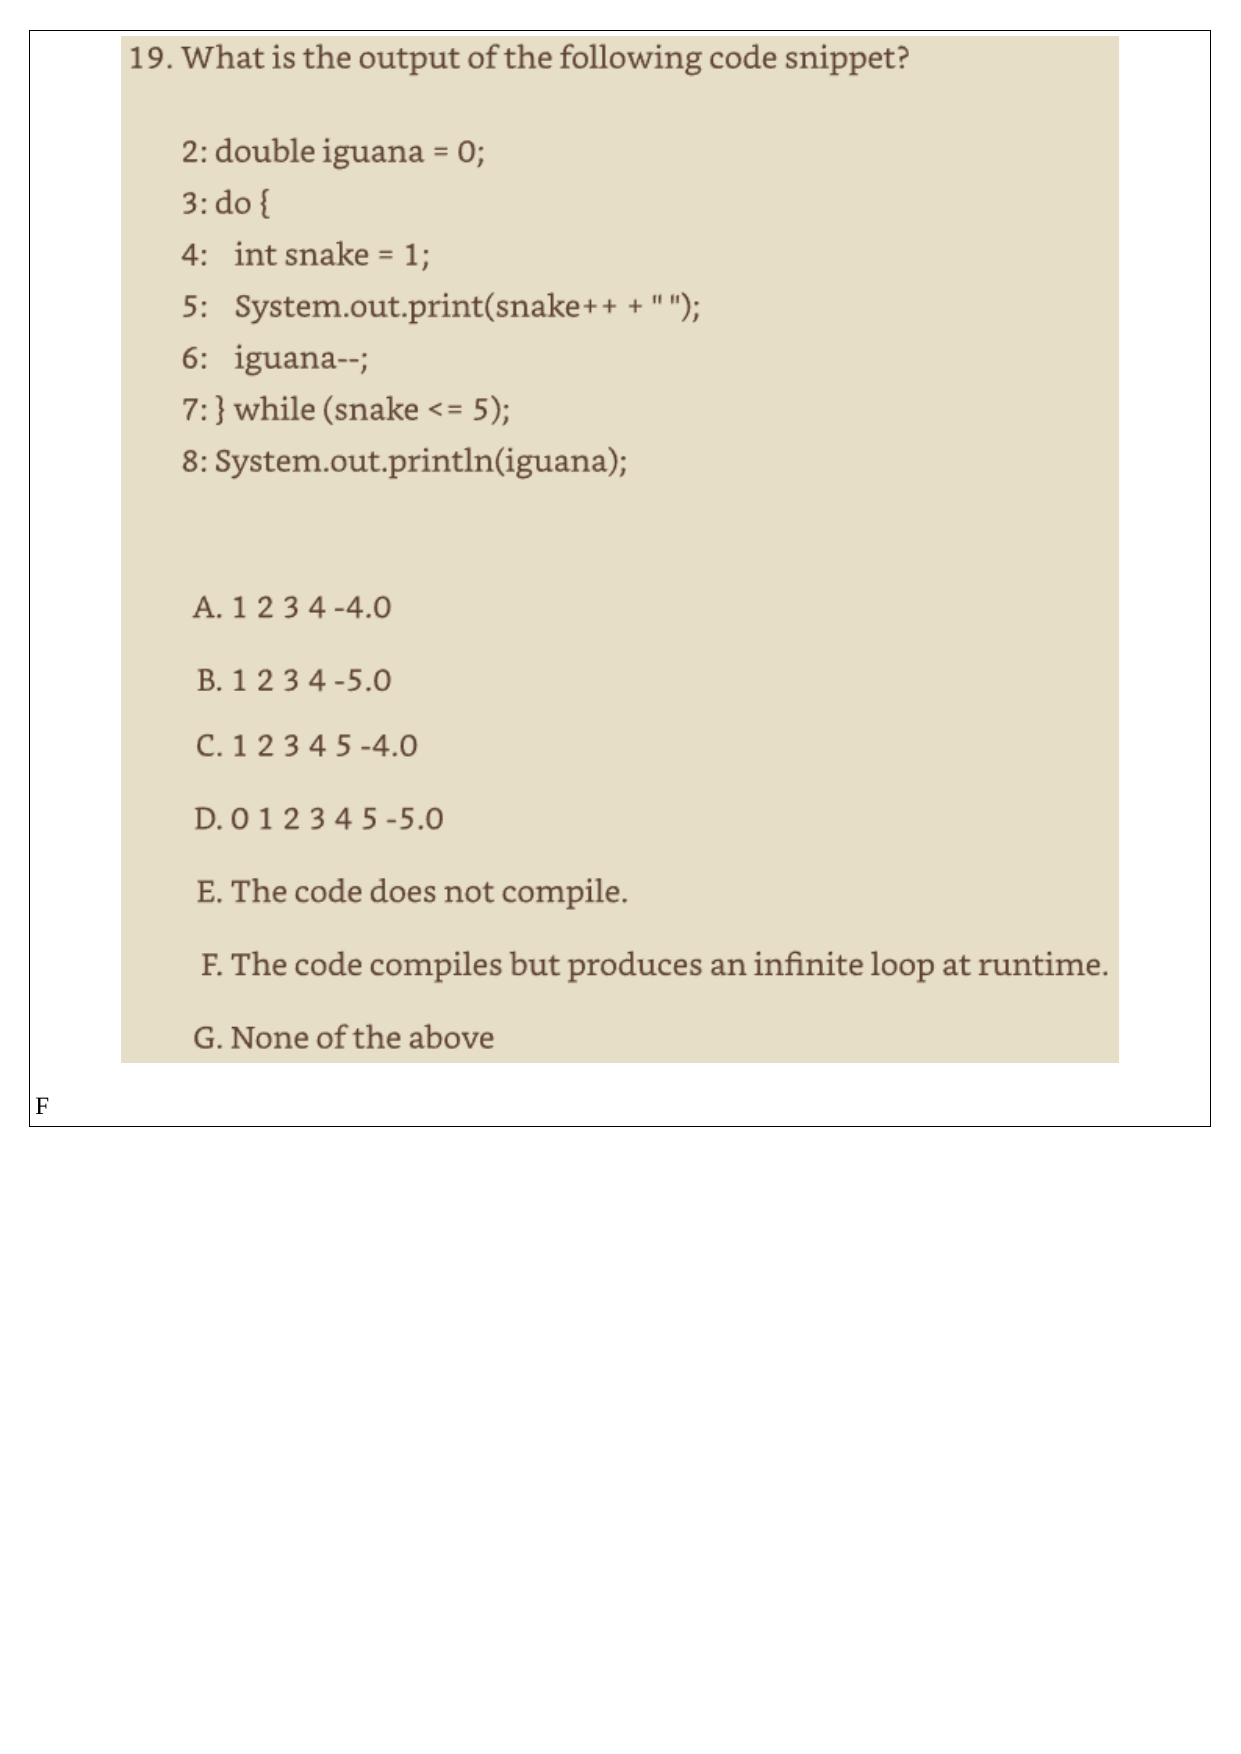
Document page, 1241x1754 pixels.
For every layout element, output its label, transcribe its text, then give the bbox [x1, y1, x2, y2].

picture [121, 36, 1120, 1063]
table_cell F [30, 31, 1210, 1126]
